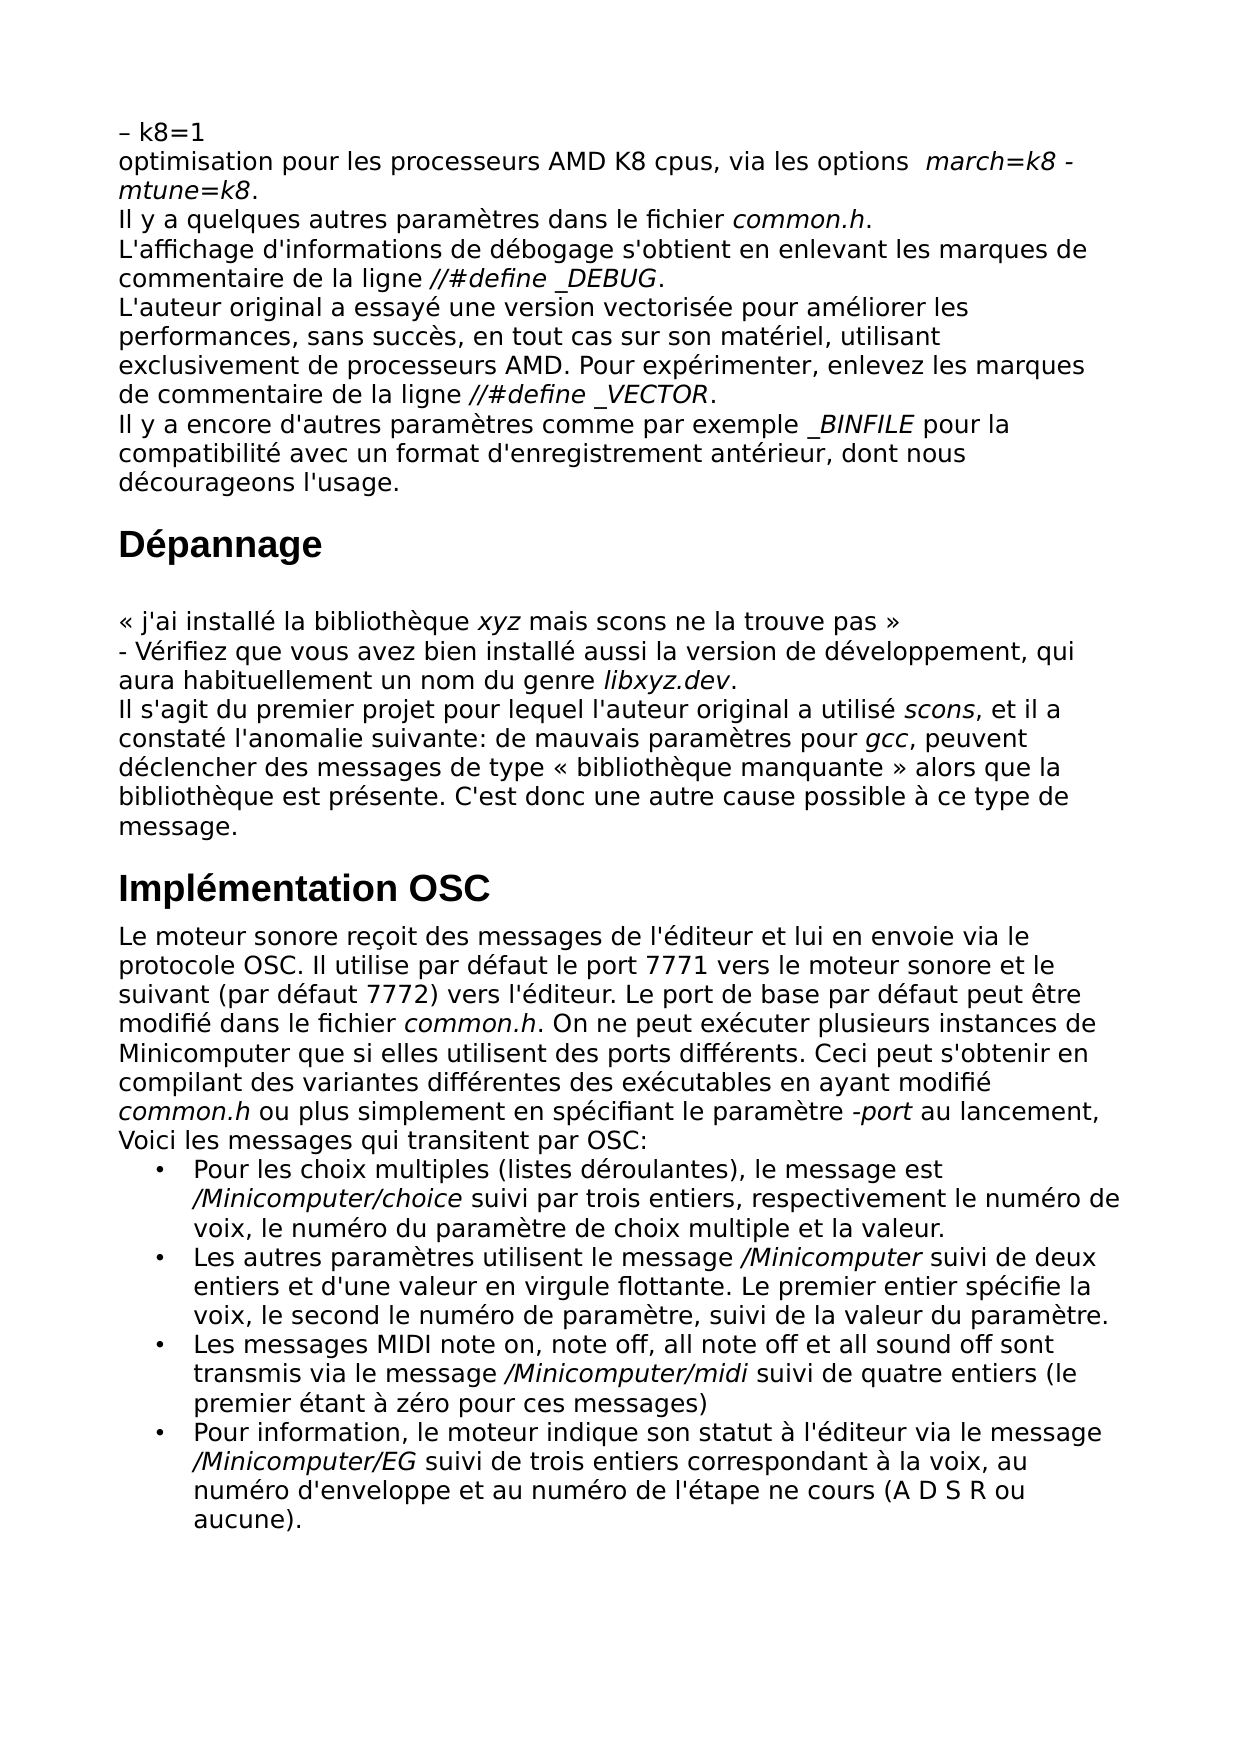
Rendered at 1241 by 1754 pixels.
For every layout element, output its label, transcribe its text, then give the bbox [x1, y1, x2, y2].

text Il y a quelques autres paramètres dans le fichier common.h. [118, 206, 1122, 235]
text « j'ai installé la bibliothèque xyz mais scons ne la trouve pas » [118, 608, 1122, 637]
list Les autres paramètres utilisent le message /Minicomputer suivi de deux entiers et d'une valeur en virgule flottante. Le premier entier spécifie la voix, le second le numéro de paramètre, suivi de la valeur du paramètre. [156, 1243, 1122, 1330]
list Pour les choix multiples (listes déroulantes), le message est /Minicomputer/choice suivi par trois entiers, respectivement le numéro de voix, le numéro du paramètre de choix multiple et la valeur. [156, 1155, 1122, 1243]
text Le moteur sonore reçoit des messages de l'éditeur et lui en envoie via le protocole OSC. Il utilise par défaut le port 7771 vers le moteur sonore et le suivant (par défaut 7772) vers l'éditeur. Le port de base par défaut peut être modifié dans le fichier common.h. On ne peut exécuter plusieurs instances de Minicomputer que si elles utilisent des ports différents. Ceci peut s'obtenir en compilant des variantes différentes des exécutables en ayant modifié common.h ou plus simplement en spécifiant le paramètre -port au lancement, [118, 922, 1122, 1126]
text - Vérifiez que vous avez bien installé aussi la version de développement, qui aura habituellement un nom du genre libxyz.dev. [118, 637, 1122, 695]
list Les messages MIDI note on, note off, all note off et all sound off sont transmis via le message /Minicomputer/midi suivi de quatre entiers (le premier étant à zéro pour ces messages) [156, 1330, 1122, 1418]
subtitle Implémentation OSC [118, 866, 1122, 909]
text optimisation pour les processeurs AMD K8 cpus, via les options ­march=k8 ­mtune=k8. [118, 147, 1122, 206]
text L'auteur original a essayé une version vectorisée pour améliorer les performances, sans succès, en tout cas sur son matériel, utilisant exclusivement de processeurs AMD. Pour expérimenter, enlevez les marques de commentaire de la ligne //#define _VECTOR. [118, 293, 1122, 410]
subtitle Dépannage [118, 522, 1122, 566]
text L'affichage d'informations de débogage s'obtient en enlevant les marques de commentaire de la ligne //#define _DEBUG. [118, 235, 1122, 293]
text Il s'agit du premier projet pour lequel l'auteur original a utilisé scons, et il a constaté l'anomalie suivante: de mauvais paramètres pour gcc, peuvent déclencher des messages de type « bibliothèque manquante » alors que la bibliothèque est présente. C'est donc une autre cause possible à ce type de message. [118, 695, 1122, 841]
list Pour information, le moteur indique son statut à l'éditeur via le message /Minicomputer/EG suivi de trois entiers correspondant à la voix, au numéro d'enveloppe et au numéro de l'étape ne cours (A D S R ou aucune). [156, 1418, 1122, 1534]
text Voici les messages qui transitent par OSC: [118, 1126, 1122, 1155]
text – k8=1 [118, 118, 1122, 147]
text Il y a encore d'autres paramètres comme par exemple _BINFILE pour la compatibilité avec un format d'enregistrement antérieur, dont nous décourageons l'usage. [118, 410, 1122, 497]
